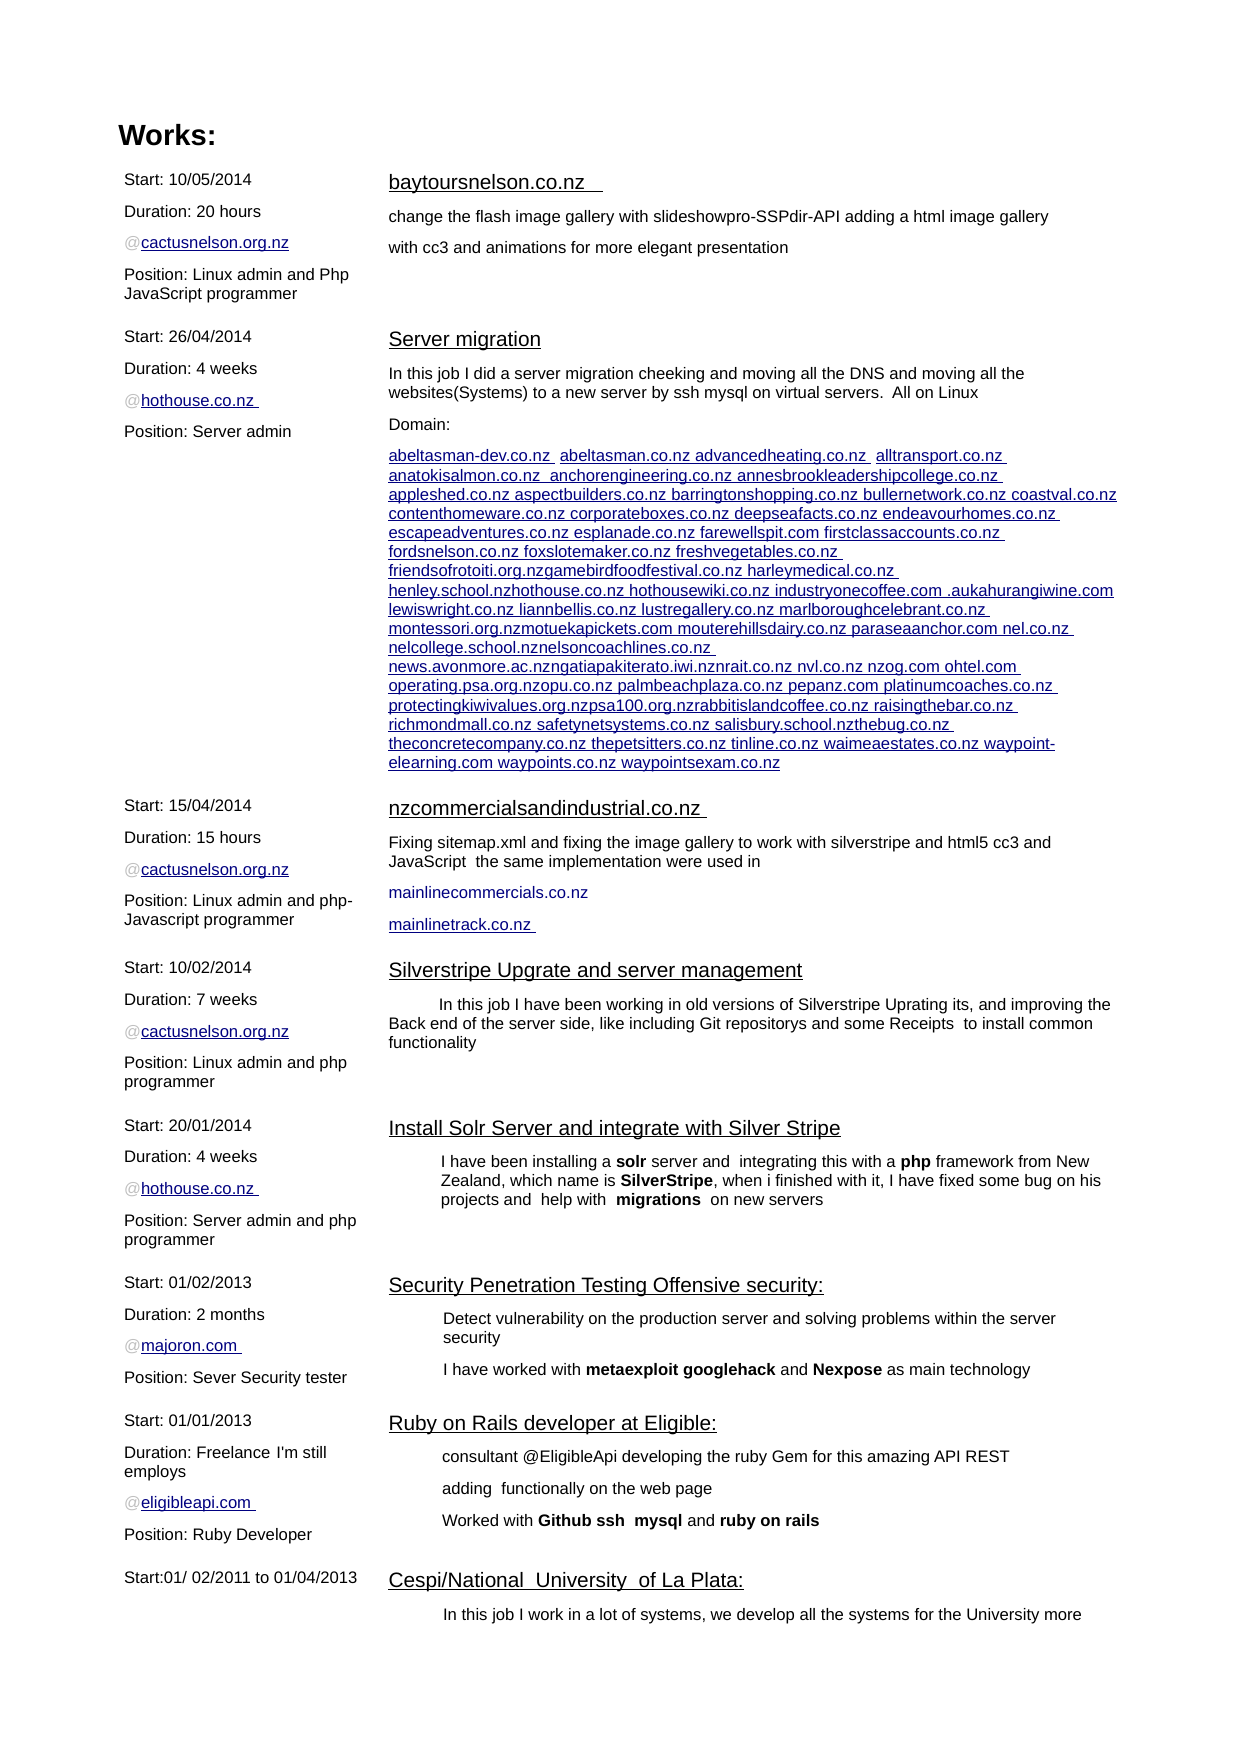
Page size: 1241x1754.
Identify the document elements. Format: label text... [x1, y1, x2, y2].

table_cell Silverstripe Upgrate and server management In this job I have been working in old versions of Silverstripe Uprating its, and improving the Back end of the server side, like including Git repositorys and some Receipts to install common functionality [383, 952, 1123, 1109]
subtitle Works: [118, 118, 1122, 152]
table_cell Start:01/ 02/2011 to 01/04/2013 [118, 1562, 383, 1629]
table_cell Security Penetration Testing Offensive security: Detect vulnerability on the production server and solving problems within the server security I have worked with metaexploit googlehack and Nexpose as main technology [383, 1267, 1123, 1405]
table_header Start: 10/05/2014 Duration: 20 hours @cactusnelson.org.nz Position: Linux admin and Php JavaScript programmer [118, 164, 383, 321]
table_cell Start: 10/02/2014 Duration: 7 weeks @cactusnelson.org.nz Position: Linux admin and php programmer [118, 952, 383, 1109]
table_cell Start: 15/04/2014 Duration: 15 hours @cactusnelson.org.nz Position: Linux admin and php-Javascript programmer [118, 790, 383, 952]
table_header baytoursnelson.co.nz change the flash image gallery with slideshowpro-SSPdir-API adding a html image gallery with cc3 and animations for more elegant presentation [383, 164, 1123, 321]
table_cell Ruby on Rails developer at Eligible: consultant @EligibleApi developing the ruby Gem for this amazing API REST adding functionally on the web page Worked with Github ssh mysql and ruby on rails [383, 1405, 1123, 1562]
table_cell Start: 20/01/2014 Duration: 4 weeks @hothouse.co.nz Position: Server admin and php programmer [118, 1110, 383, 1267]
table_cell nzcommercialsandindustrial.co.nz Fixing sitemap.xml and fixing the image gallery to work with silverstripe and html5 cc3 and JavaScript the same implementation were used in mainlinecommercials.co.nz mainlinetrack.co.nz [383, 790, 1123, 952]
table_cell Start: 01/02/2013 Duration: 2 months @majoron.com Position: Sever Security tester [118, 1267, 383, 1405]
table_cell Cespi/National University of La Plata: In this job I work in a lot of systems, we develop all the systems for the University more [383, 1562, 1123, 1629]
table_cell Install Solr Server and integrate with Silver Stripe I have been installing a solr server and integrating this with a php framework from New Zealand, which name is SilverStripe, when i finished with it, I have fixed some bug on his projects and help with migrations on new servers [383, 1110, 1123, 1267]
table_cell Server migration In this job I did a server migration cheeking and moving all the DNS and moving all the websites(Systems) to a new server by ssh mysql on virtual servers. All on Linux Domain: abeltasman-dev.co.nz abeltasman.co.nz advancedheating.co.nz alltransport.co.nz anatokisalmon.co.nz anchorengineering.co.nz annesbrookleadershipcollege.co.nz appleshed.co.nz aspectbuilders.co.nz barringtonshopping.co.nz bullernetwork.co.nz coastval.co.nz contenthomeware.co.nz corporateboxes.co.nz deepseafacts.co.nz endeavourhomes.co.nz escapeadventures.co.nz esplanade.co.nz farewellspit.com firstclassaccounts.co.nz fordsnelson.co.nz foxslotemaker.co.nz freshvegetables.co.nz friendsofrotoiti.org.nzgamebirdfoodfestival.co.nz harleymedical.co.nz henley.school.nzhothouse.co.nz hothousewiki.co.nz industryonecoffee.com .aukahurangiwine.com lewiswright.co.nz liannbellis.co.nz lustregallery.co.nz marlboroughcelebrant.co.nz montessori.org.nzmotuekapickets.com mouterehillsdairy.co.nz paraseaanchor.com nel.co.nz nelcollege.school.nznelsoncoachlines.co.nz news.avonmore.ac.nzngatiapakiterato.iwi.nznrait.co.nz nvl.co.nz nzog.com ohtel.com operating.psa.org.nzopu.co.nz palmbeachplaza.co.nz pepanz.com platinumcoaches.co.nz protectingkiwivalues.org.nzpsa100.org.nzrabbitislandcoffee.co.nz raisingthebar.co.nz richmondmall.co.nz safetynetsystems.co.nz salisbury.school.nzthebug.co.nz theconcretecompany.co.nz thepetsitters.co.nz tinline.co.nz waimeaestates.co.nz waypoint-elearning.com waypoints.co.nz waypointsexam.co.nz [383, 321, 1123, 790]
table_cell Start: 26/04/2014 Duration: 4 weeks @hothouse.co.nz Position: Server admin [118, 321, 383, 790]
table_cell Start: 01/01/2013 Duration: Freelance I'm still employs @eligibleapi.com Position: Ruby Developer [118, 1405, 383, 1562]
